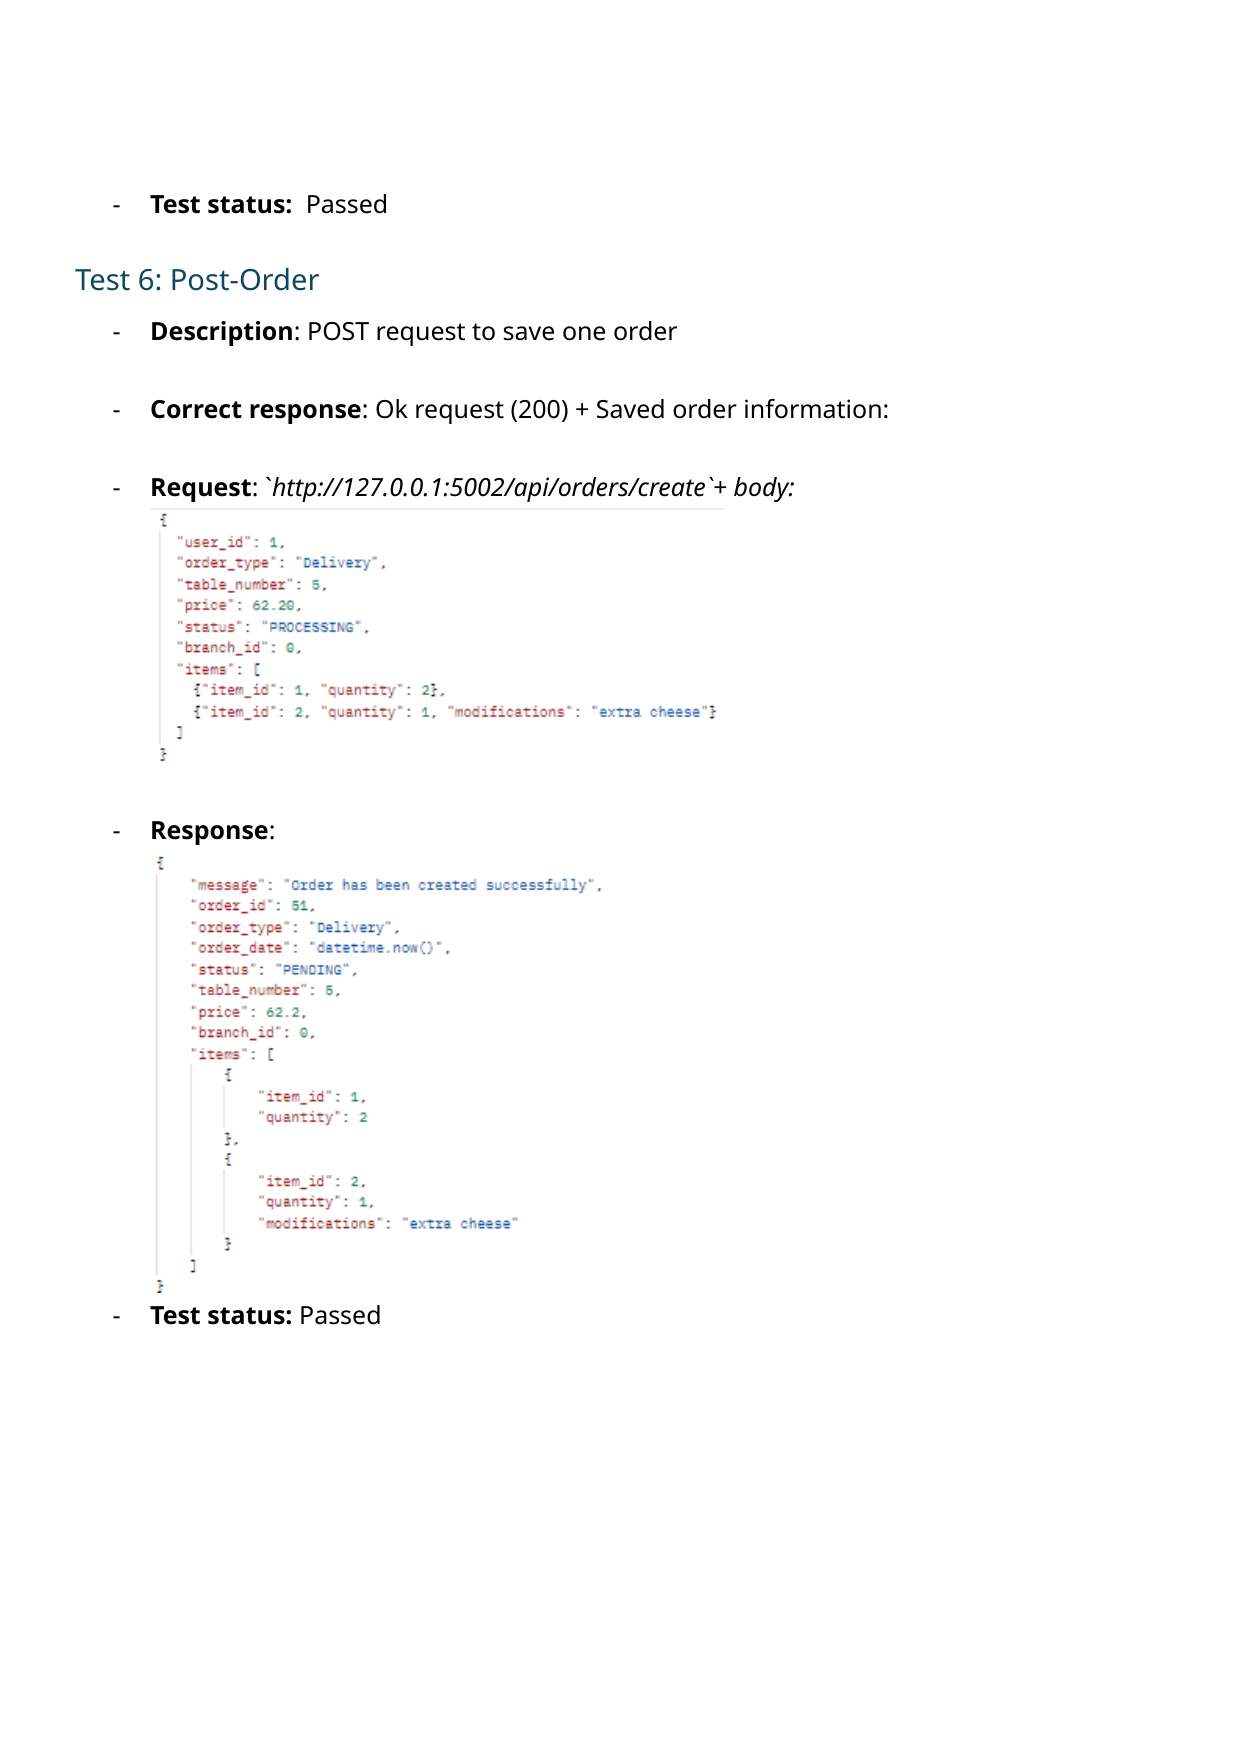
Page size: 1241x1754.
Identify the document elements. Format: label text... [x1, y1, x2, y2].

list Correct response: Ok request (200) + Saved order information: [112, 391, 1165, 426]
list Request: `http://127.0.0.1:5002/api/orders/create`+ body: [112, 470, 1165, 504]
list Response: [112, 813, 1165, 847]
list Test status: Passed [112, 1298, 1165, 1332]
list Test status: Passed [112, 187, 1165, 221]
subtitle Test 6: Post-Order [75, 259, 1165, 299]
list Description: POST request to save one order [112, 313, 1165, 347]
